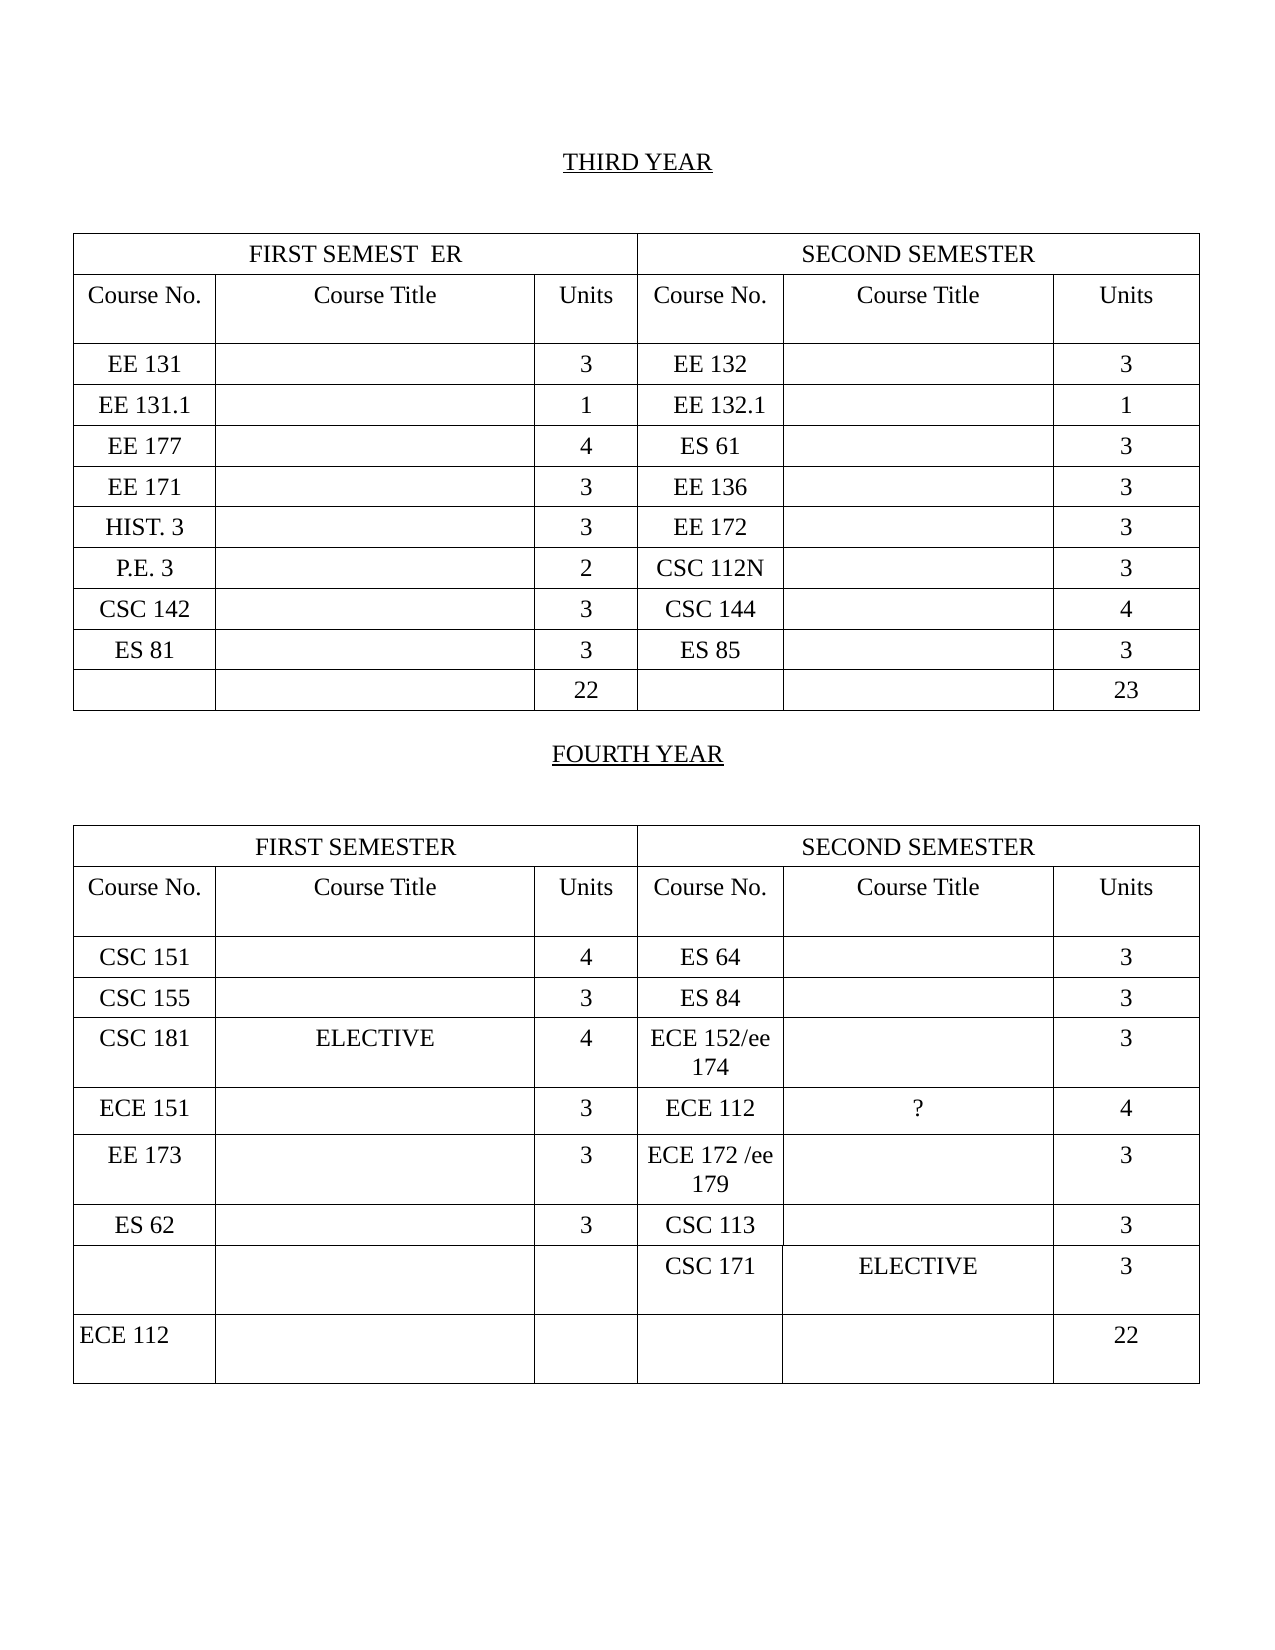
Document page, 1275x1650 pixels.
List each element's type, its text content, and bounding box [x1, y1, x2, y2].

table_cell EE 171 [74, 467, 215, 506]
table_header FIRST SEMEST ER [74, 234, 637, 274]
table_cell [784, 937, 1053, 976]
table_cell ECE 112 [638, 1088, 783, 1134]
table_cell 2 [535, 548, 637, 588]
table_cell [784, 1018, 1053, 1087]
table_cell CSC 181 [74, 1018, 215, 1087]
table_cell 3 [1054, 1246, 1199, 1313]
table_cell EE 173 [74, 1135, 215, 1204]
table_cell 23 [1054, 670, 1199, 710]
table_cell [216, 589, 534, 628]
table_cell [216, 937, 534, 976]
table_cell 3 [1054, 507, 1199, 547]
table_cell [216, 1315, 534, 1382]
table_cell Course No. [74, 275, 215, 343]
table_cell 3 [535, 467, 637, 506]
table_cell [784, 978, 1053, 1017]
table_cell [216, 670, 534, 710]
table_cell [783, 1315, 1053, 1382]
table_cell EE 177 [74, 426, 215, 466]
table_cell EE 132 [638, 344, 783, 384]
table_cell 22 [1054, 1315, 1199, 1382]
table_cell 3 [535, 978, 637, 1017]
table_cell P.E. 3 [74, 548, 215, 588]
table_cell Course No. [638, 275, 783, 343]
table_cell [216, 1088, 534, 1134]
table_cell ECE 152/ee 174 [638, 1018, 783, 1087]
table_header FIRST SEMESTER [74, 826, 637, 866]
table_cell EE 131.1 [74, 385, 215, 425]
table_cell Units [535, 275, 637, 343]
table_cell Course Title [784, 275, 1053, 343]
table_cell [216, 548, 534, 588]
table_cell CSC 144 [638, 589, 783, 628]
table_cell 3 [1054, 426, 1199, 466]
table_cell [784, 630, 1053, 669]
table_cell 3 [535, 344, 637, 384]
table_cell 3 [535, 589, 637, 628]
table_cell ECE 112 [74, 1315, 215, 1382]
table_cell CSC 151 [74, 937, 215, 976]
table_cell 3 [1054, 978, 1199, 1017]
table_cell ES 64 [638, 937, 783, 976]
table_cell CSC 142 [74, 589, 215, 628]
table_cell 3 [535, 630, 637, 669]
table_cell CSC 113 [638, 1205, 783, 1244]
table_cell Course No. [74, 867, 215, 936]
table_cell 4 [535, 1018, 637, 1087]
table_cell 3 [1054, 1135, 1199, 1204]
table_cell HIST. 3 [74, 507, 215, 547]
text THIRD YEAR [118, 147, 1157, 176]
table_cell ES 81 [74, 630, 215, 669]
table_cell [784, 507, 1053, 547]
table_cell EE 131 [74, 344, 215, 384]
table_cell [784, 589, 1053, 628]
table_cell ES 85 [638, 630, 783, 669]
table_cell 3 [535, 507, 637, 547]
table_cell [74, 1246, 215, 1313]
table_cell [216, 344, 534, 384]
table_cell [784, 1205, 1053, 1244]
table_cell 1 [1054, 385, 1199, 425]
table_cell [784, 385, 1053, 425]
table_cell [216, 1135, 534, 1204]
table_cell [216, 630, 534, 669]
table_cell CSC 171 [638, 1246, 782, 1313]
table_cell 3 [1054, 630, 1199, 669]
table_header SECOND SEMESTER [638, 826, 1199, 866]
table_cell 3 [1054, 467, 1199, 506]
table_cell [638, 670, 783, 710]
table_cell [216, 1205, 534, 1244]
table_cell 4 [535, 937, 637, 976]
table_header SECOND SEMESTER [638, 234, 1199, 274]
table_cell [638, 1315, 782, 1382]
table_cell 4 [1054, 1088, 1199, 1134]
table_cell Course No. [638, 867, 783, 936]
table_cell EE 136 [638, 467, 783, 506]
table_cell [784, 426, 1053, 466]
table_cell ECE 151 [74, 1088, 215, 1134]
table_cell [535, 1315, 637, 1382]
table_cell [784, 467, 1053, 506]
table_cell ES 61 [638, 426, 783, 466]
table_cell ELECTIVE [216, 1018, 534, 1087]
table_cell 3 [1054, 937, 1199, 976]
table_cell 3 [1054, 1205, 1199, 1244]
table_cell [216, 426, 534, 466]
table_cell EE 172 [638, 507, 783, 547]
table_cell [784, 548, 1053, 588]
table_cell [216, 385, 534, 425]
table_cell [74, 670, 215, 710]
table_cell Units [535, 867, 637, 936]
table_cell 3 [1054, 1018, 1199, 1087]
table_cell 4 [1054, 589, 1199, 628]
table_cell [784, 344, 1053, 384]
table_cell [216, 978, 534, 1017]
table_cell ? [784, 1088, 1053, 1134]
table_cell ES 62 [74, 1205, 215, 1244]
table_cell [216, 467, 534, 506]
table_cell EE 132.1 [638, 385, 783, 425]
table_cell 3 [535, 1135, 637, 1204]
table_cell 3 [1054, 344, 1199, 384]
table_cell 22 [535, 670, 637, 710]
table_cell Course Title [216, 867, 534, 936]
table_cell ES 84 [638, 978, 783, 1017]
table_cell Course Title [784, 867, 1053, 936]
table_cell [784, 1135, 1053, 1204]
table_cell CSC 112N [638, 548, 783, 588]
table_cell [216, 507, 534, 547]
table_cell CSC 155 [74, 978, 215, 1017]
table_cell ECE 172 /ee 179 [638, 1135, 783, 1204]
table_cell [535, 1246, 637, 1313]
table_cell 3 [1054, 548, 1199, 588]
table_cell [784, 670, 1053, 710]
table_cell Units [1054, 867, 1199, 936]
table_cell [216, 1246, 534, 1313]
table_cell ELECTIVE [783, 1246, 1053, 1313]
table_cell 1 [535, 385, 637, 425]
table_cell 3 [535, 1088, 637, 1134]
table_cell 4 [535, 426, 637, 466]
table_cell Units [1054, 275, 1199, 343]
text FOURTH YEAR [118, 739, 1157, 768]
table_cell 3 [535, 1205, 637, 1244]
table_cell Course Title [216, 275, 534, 343]
